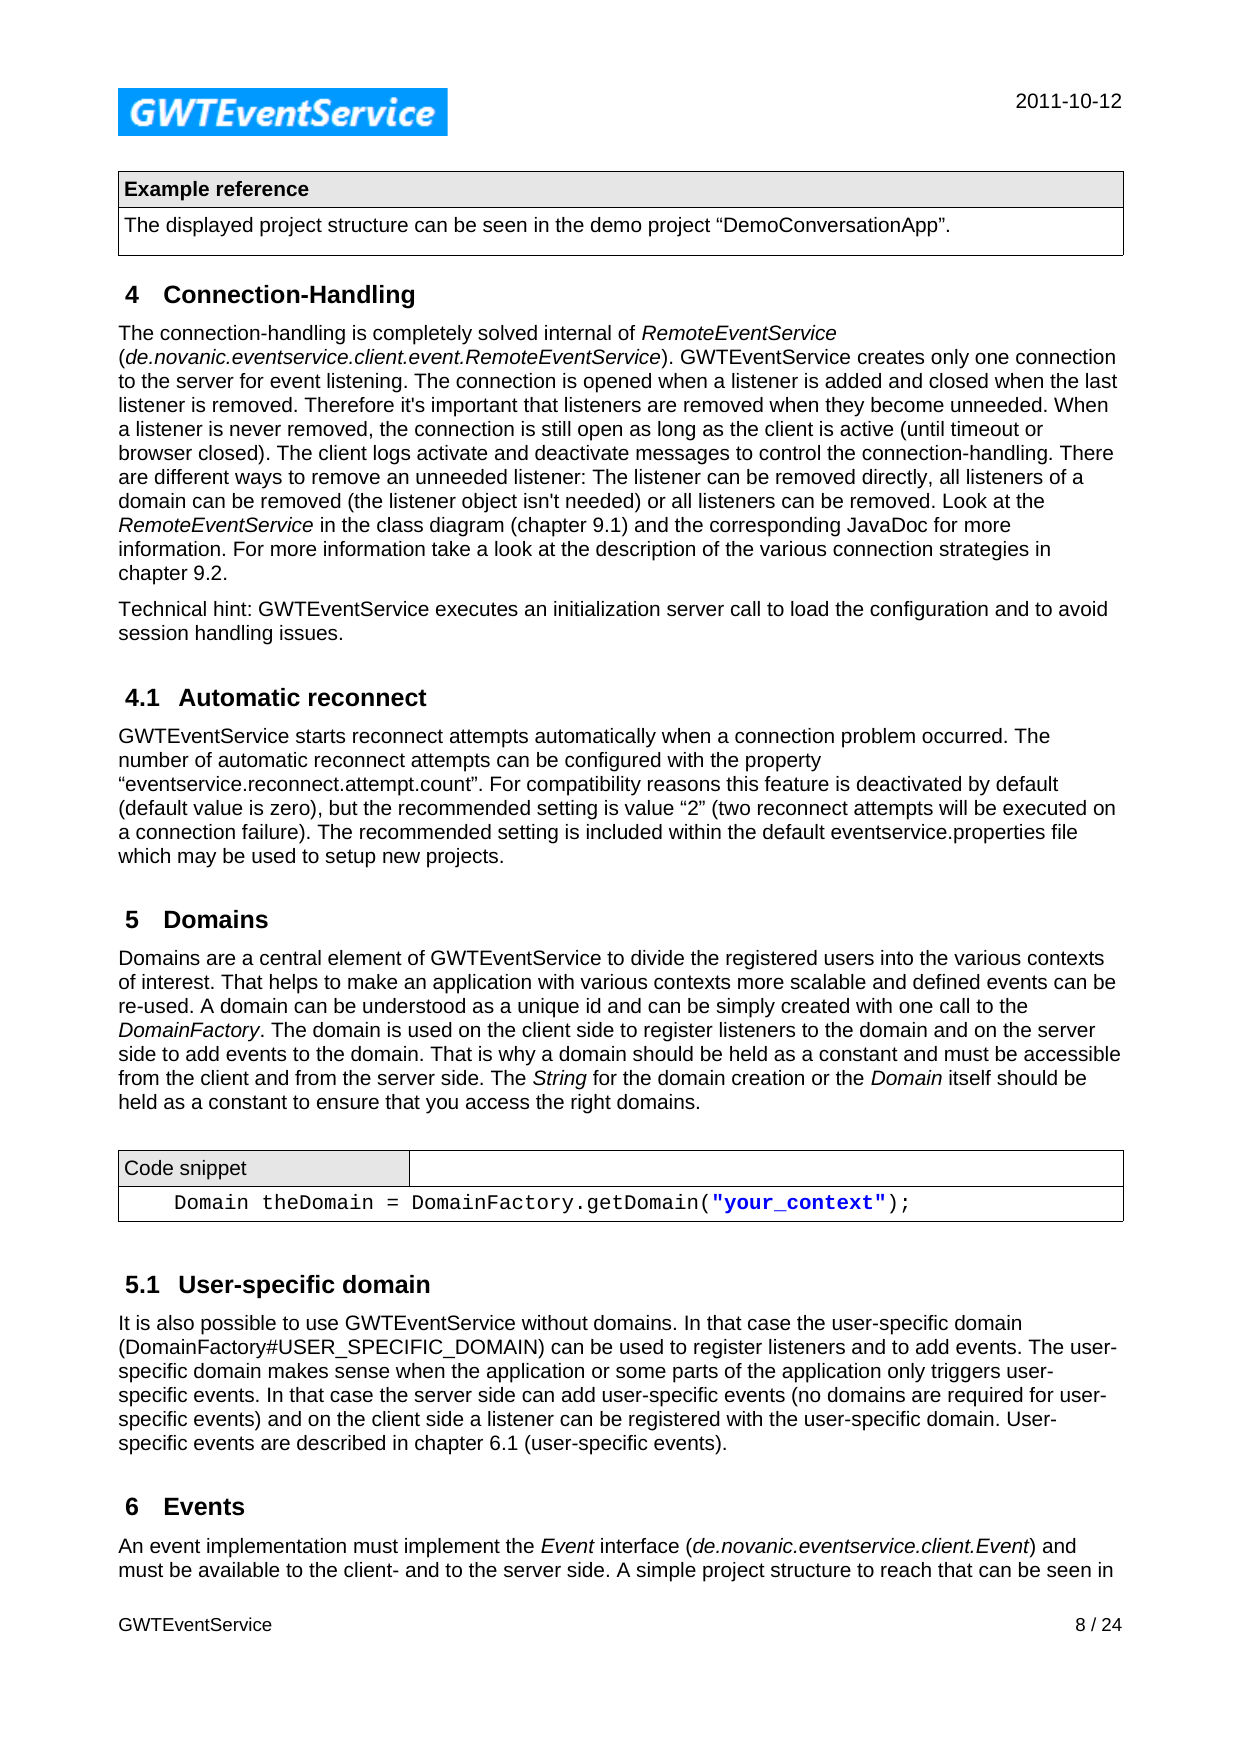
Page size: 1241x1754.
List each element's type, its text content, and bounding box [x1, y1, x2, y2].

subtitle Connection-Handling [118, 280, 1122, 308]
subtitle Domains [118, 905, 1122, 934]
text An event implementation must implement the Event interface (de.novanic.eventservice.client.Event) and must be available to the client- and to the server side. A simple project structure to reach that can be seen in [118, 1534, 1122, 1582]
text Domains are a central element of GWTEventService to divide the registered users into the various contexts of interest. That helps to make an application with various contexts more scalable and defined events can be re-used. A domain can be understood as a unique id and can be simply created with one call to the DomainFactory. The domain is used on the client side to register listeners to the domain and on the server side to add events to the domain. That is why a domain should be held as a constant and must be accessible from the client and from the server side. The String for the domain creation or the Domain itself should be held as a constant to ensure that you access the right domains. [118, 946, 1122, 1114]
table_cell The displayed project structure can be seen in the demo project “DemoConversationApp”. [119, 208, 1123, 255]
table_header Example reference [119, 172, 1123, 207]
table_header Code snippet [119, 1151, 409, 1186]
text Technical hint: GWTEventService executes an initialization server call to load the configuration and to avoid session handling issues. [118, 597, 1122, 645]
text The connection-handling is completely solved internal of RemoteEventService (de.novanic.eventservice.client.event.RemoteEventService). GWTEventService creates only one connection to the server for event listening. The connection is opened when a listener is added and closed when the last listener is removed. Therefore it's important that listeners are removed when they become unneeded. When a listener is never removed, the connection is still open as long as the client is active (until timeout or browser closed). The client logs activate and deactivate messages to control the connection-handling. There are different ways to remove an unneeded listener: The listener can be removed directly, all listeners of a domain can be removed (the listener object isn't needed) or all listeners can be removed. Look at the RemoteEventService in the class diagram (chapter 9.1) and the corresponding JavaDoc for more information. For more information take a look at the description of the various connection strategies in chapter 9.2. [118, 321, 1122, 584]
subtitle User-specific domain [118, 1270, 1122, 1299]
subtitle Events [118, 1492, 1122, 1521]
table_header [410, 1151, 1123, 1186]
picture [118, 88, 448, 136]
table_cell Domain theDomain = DomainFactory.getDomain("your_context"); [119, 1187, 1123, 1221]
subtitle Automatic reconnect [118, 682, 1122, 711]
text GWTEventService starts reconnect attempts automatically when a connection problem occurred. The number of automatic reconnect attempts can be configured with the property “eventservice.reconnect.attempt.count”. For compatibility reasons this feature is deactivated by default (default value is zero), but the recommended setting is value “2” (two reconnect attempts will be executed on a connection failure). The recommended setting is included within the default eventservice.properties file which may be used to setup new projects. [118, 724, 1122, 867]
text It is also possible to use GWTEventService without domains. In that case the user-specific domain (DomainFactory#USER_SPECIFIC_DOMAIN) can be used to register listeners and to add events. The user-specific domain makes sense when the application or some parts of the application only triggers user-specific events. In that case the server side can add user-specific events (no domains are required for user-specific events) and on the client side a listener can be registered with the user-specific domain. User-specific events are described in chapter 6.1 (user-specific events). [118, 1311, 1122, 1455]
